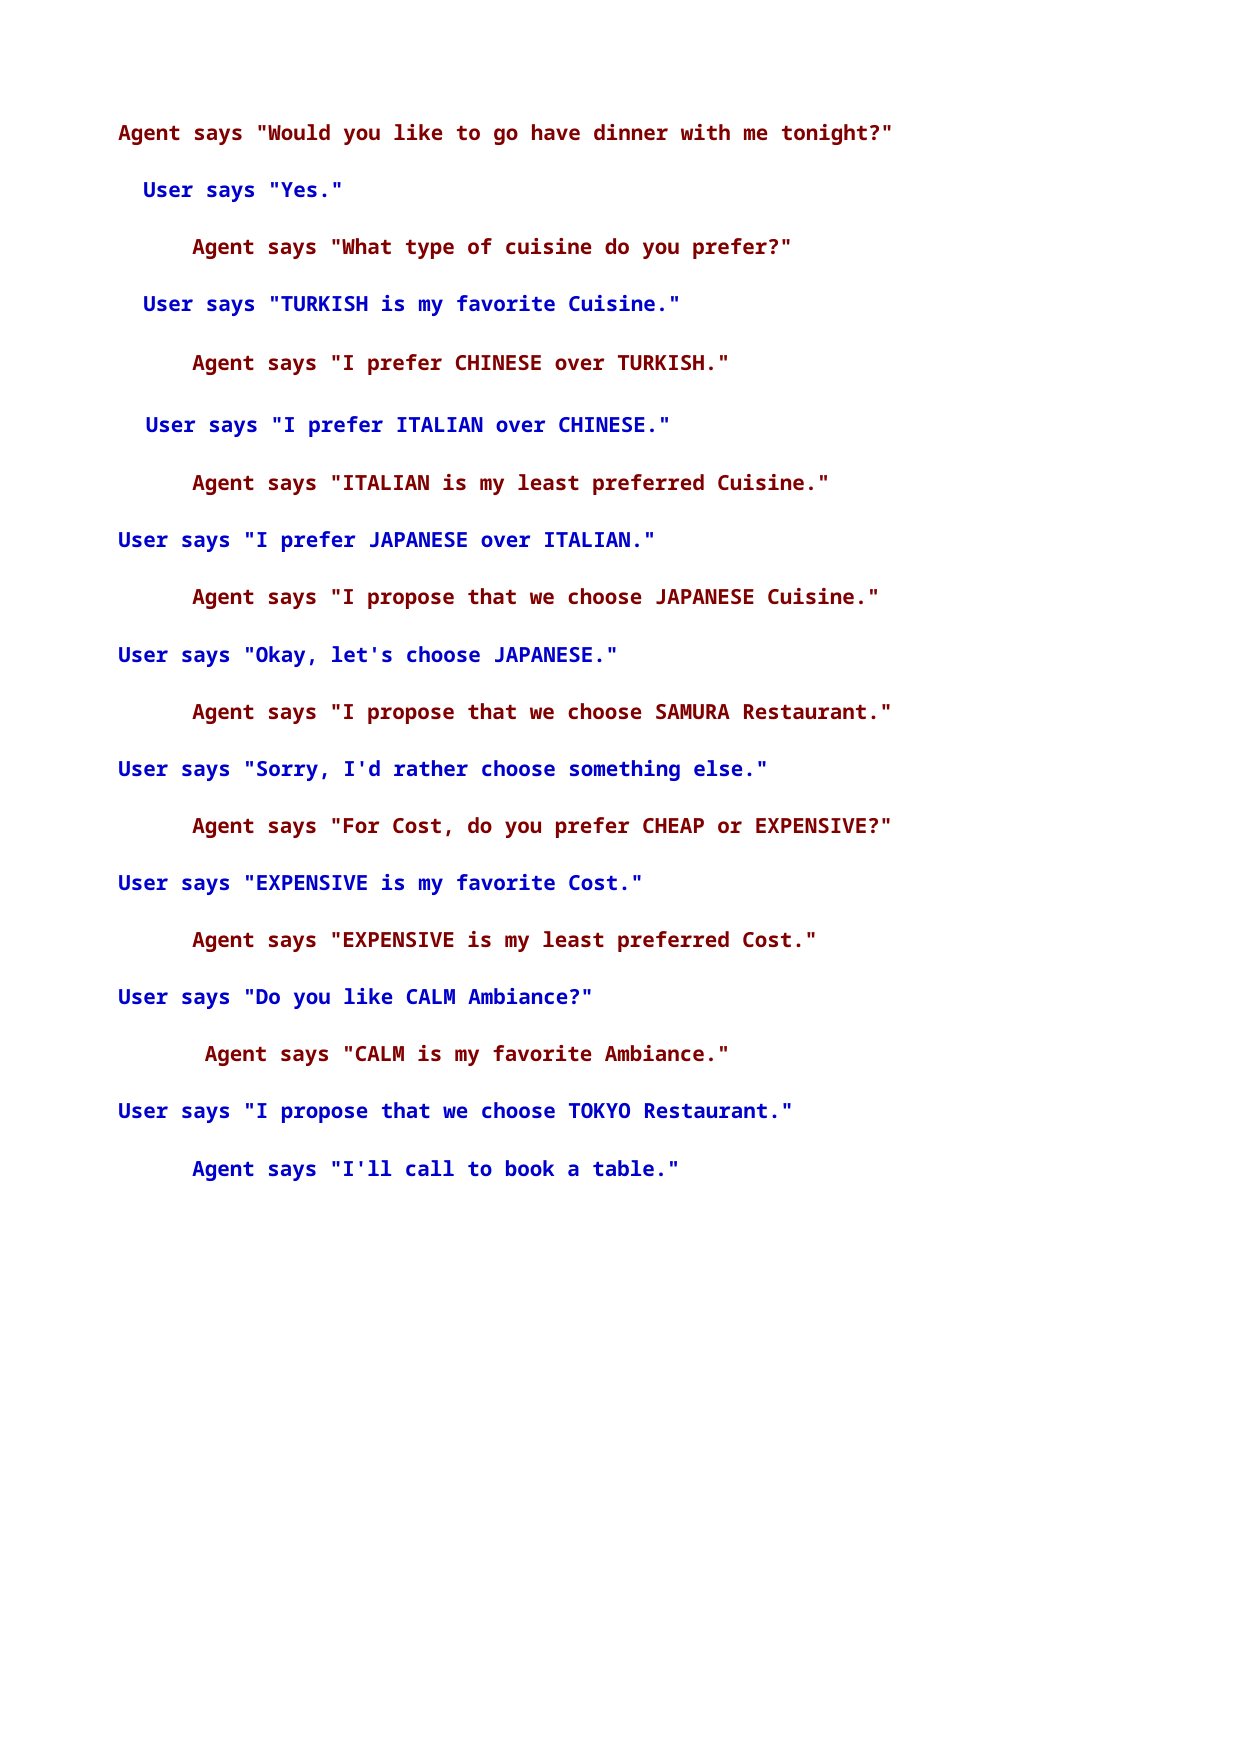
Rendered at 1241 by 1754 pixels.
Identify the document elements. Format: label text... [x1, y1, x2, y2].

text Agent says "What type of cuisine do you prefer?" [118, 232, 1122, 260]
text User says "EXPENSIVE is my favorite Cost." [118, 868, 1122, 897]
text Agent says "ITALIAN is my least preferred Cuisine." [118, 468, 1122, 497]
text Agent says "I propose that we choose JAPANESE Cuisine." [118, 582, 1122, 611]
text User says "Okay, let's choose JAPANESE." [118, 640, 1122, 668]
text Agent says "For Cost, do you prefer CHEAP or EXPENSIVE?" [118, 811, 1122, 840]
text User says "I propose that we choose TOKYO Restaurant." [118, 1097, 1122, 1125]
text Agent says "EXPENSIVE is my least preferred Cost." [118, 925, 1122, 954]
text Agent says "I'll call to book a table." [118, 1154, 1122, 1182]
text User says "Do you like CALM Ambiance?" [118, 982, 1122, 1011]
text Agent says "CALM is my favorite Ambiance." [118, 1039, 1122, 1068]
text Agent says "I propose that we choose SAMURA Restaurant." [118, 697, 1122, 725]
text User says "I prefer JAPANESE over ITALIAN." [118, 525, 1122, 554]
text Agent says "I prefer CHINESE over TURKISH." [118, 346, 1122, 377]
text User says "Sorry, I'd rather choose something else." [118, 754, 1122, 782]
text Agent says "Would you like to go have dinner with me tonight?" [118, 118, 1122, 147]
text User says "Yes." [118, 175, 1122, 203]
text User says "I prefer ITALIAN over CHINESE." [118, 408, 1122, 440]
text User says "TURKISH is my favorite Cuisine." [118, 289, 1122, 317]
